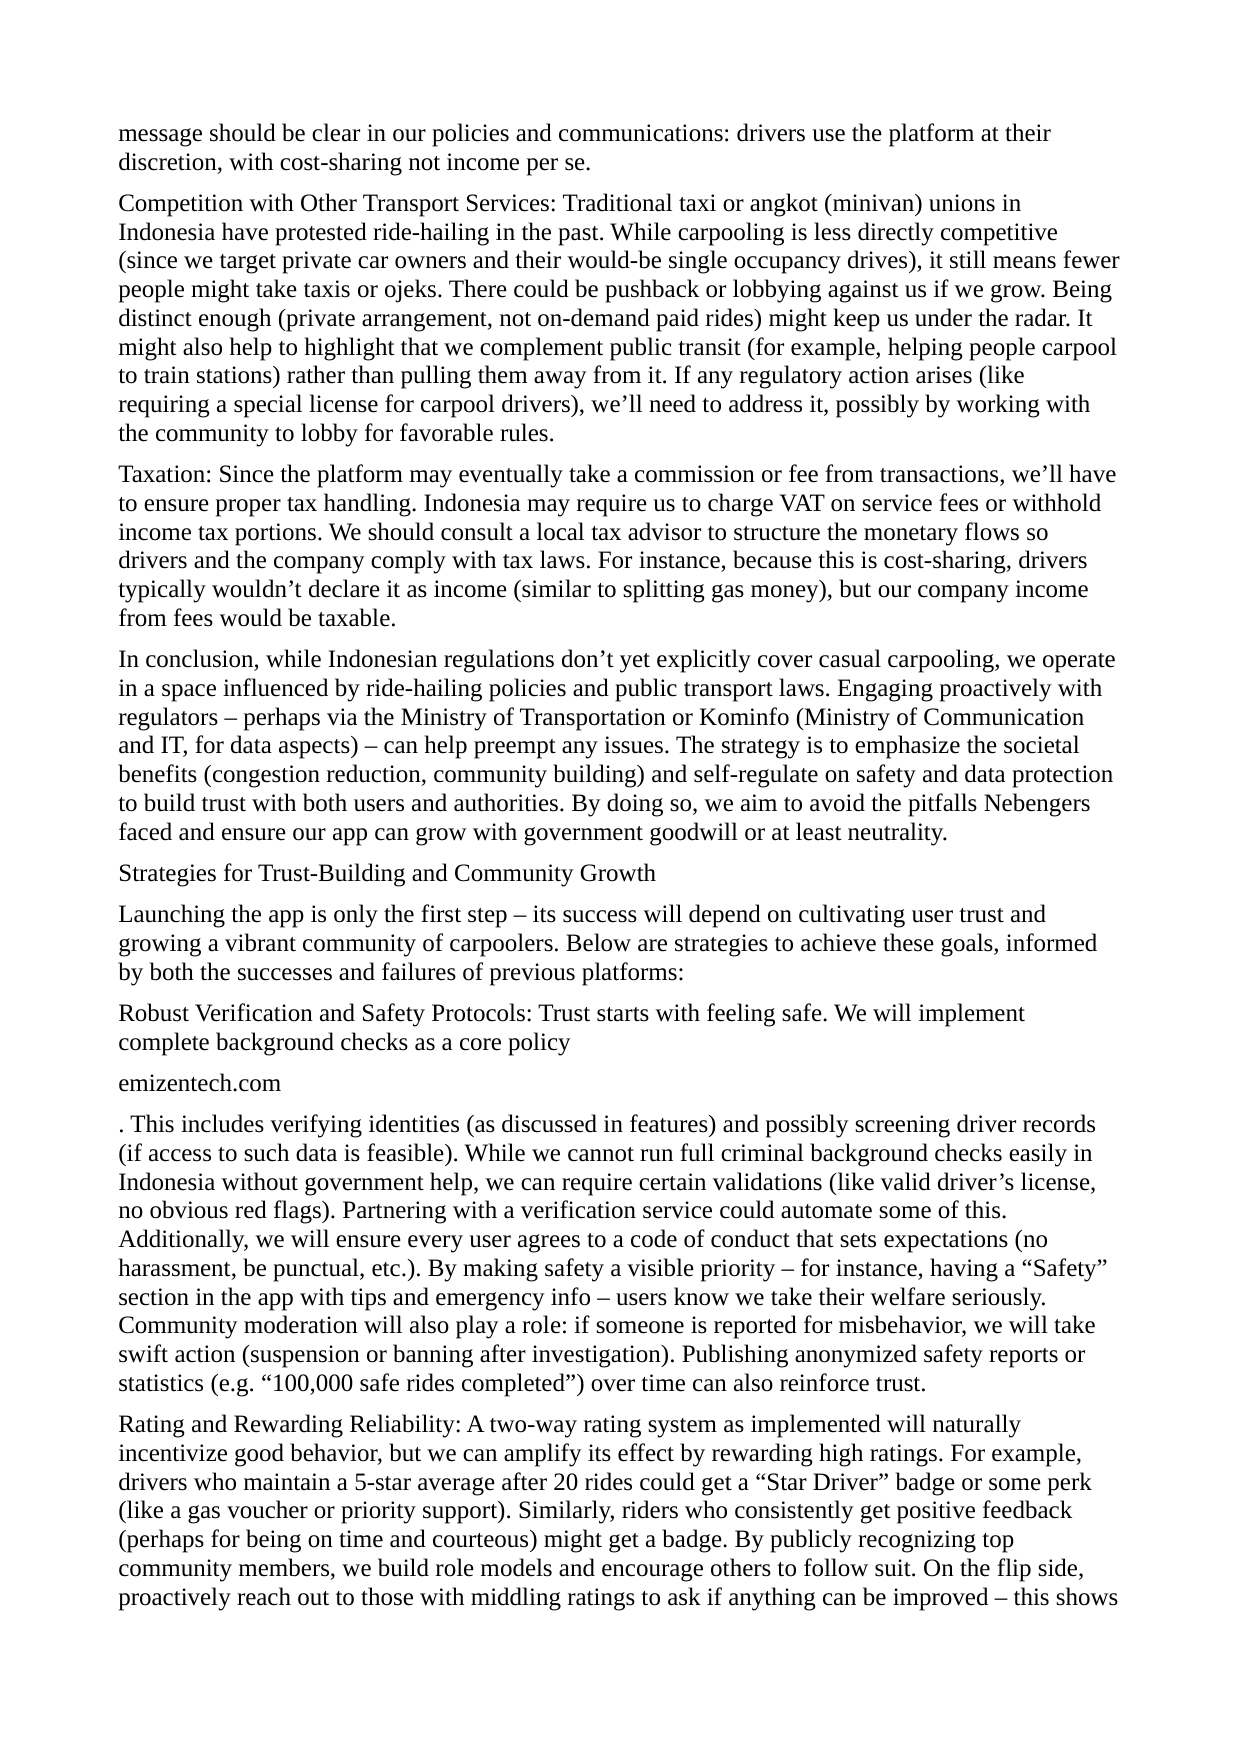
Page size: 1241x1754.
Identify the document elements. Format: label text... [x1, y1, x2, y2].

text Rating and Rewarding Reliability: A two-way rating system as implemented will naturally incentivize good behavior, but we can amplify its effect by rewarding high ratings. For example, drivers who maintain a 5-star average after 20 rides could get a “Star Driver” badge or some perk (like a gas voucher or priority support). Similarly, riders who consistently get positive feedback (perhaps for being on time and courteous) might get a badge. By publicly recognizing top community members, we build role models and encourage others to follow suit. On the flip side, proactively reach out to those with middling ratings to ask if anything can be improved – this shows [118, 1409, 1122, 1611]
text Strategies for Trust-Building and Community Growth [118, 858, 1122, 887]
text Robust Verification and Safety Protocols: Trust starts with feeling safe. We will implement complete background checks as a core policy​ [118, 998, 1122, 1056]
text Competition with Other Transport Services: Traditional taxi or angkot (minivan) unions in Indonesia have protested ride-hailing in the past. While carpooling is less directly competitive (since we target private car owners and their would-be single occupancy drives), it still means fewer people might take taxis or ojeks. There could be pushback or lobbying against us if we grow. Being distinct enough (private arrangement, not on-demand paid rides) might keep us under the radar. It might also help to highlight that we complement public transit (for example, helping people carpool to train stations) rather than pulling them away from it. If any regulatory action arises (like requiring a special license for carpool drivers), we’ll need to address it, possibly by working with the community to lobby for favorable rules. [118, 188, 1122, 447]
text Taxation: Since the platform may eventually take a commission or fee from transactions, we’ll have to ensure proper tax handling. Indonesia may require us to charge VAT on service fees or withhold income tax portions. We should consult a local tax advisor to structure the monetary flows so drivers and the company comply with tax laws. For instance, because this is cost-sharing, drivers typically wouldn’t declare it as income (similar to splitting gas money), but our company income from fees would be taxable. [118, 459, 1122, 632]
text emizentech.com [118, 1068, 1122, 1097]
text message should be clear in our policies and communications: drivers use the platform at their discretion, with cost-sharing not income per se. [118, 118, 1122, 176]
text . This includes verifying identities (as discussed in features) and possibly screening driver records (if access to such data is feasible). While we cannot run full criminal background checks easily in Indonesia without government help, we can require certain validations (like valid driver’s license, no obvious red flags). Partnering with a verification service could automate some of this. Additionally, we will ensure every user agrees to a code of conduct that sets expectations (no harassment, be punctual, etc.). By making safety a visible priority – for instance, having a “Safety” section in the app with tips and emergency info – users know we take their welfare seriously. Community moderation will also play a role: if someone is reported for misbehavior, we will take swift action (suspension or banning after investigation). Publishing anonymized safety reports or statistics (e.g. “100,000 safe rides completed”) over time can also reinforce trust. [118, 1109, 1122, 1397]
text In conclusion, while Indonesian regulations don’t yet explicitly cover casual carpooling, we operate in a space influenced by ride-hailing policies and public transport laws. Engaging proactively with regulators – perhaps via the Ministry of Transportation or Kominfo (Ministry of Communication and IT, for data aspects) – can help preempt any issues. The strategy is to emphasize the societal benefits (congestion reduction, community building) and self-regulate on safety and data protection to build trust with both users and authorities. By doing so, we aim to avoid the pitfalls Nebengers faced and ensure our app can grow with government goodwill or at least neutrality. [118, 644, 1122, 846]
text Launching the app is only the first step – its success will depend on cultivating user trust and growing a vibrant community of carpoolers. Below are strategies to achieve these goals, informed by both the successes and failures of previous platforms: [118, 899, 1122, 986]
